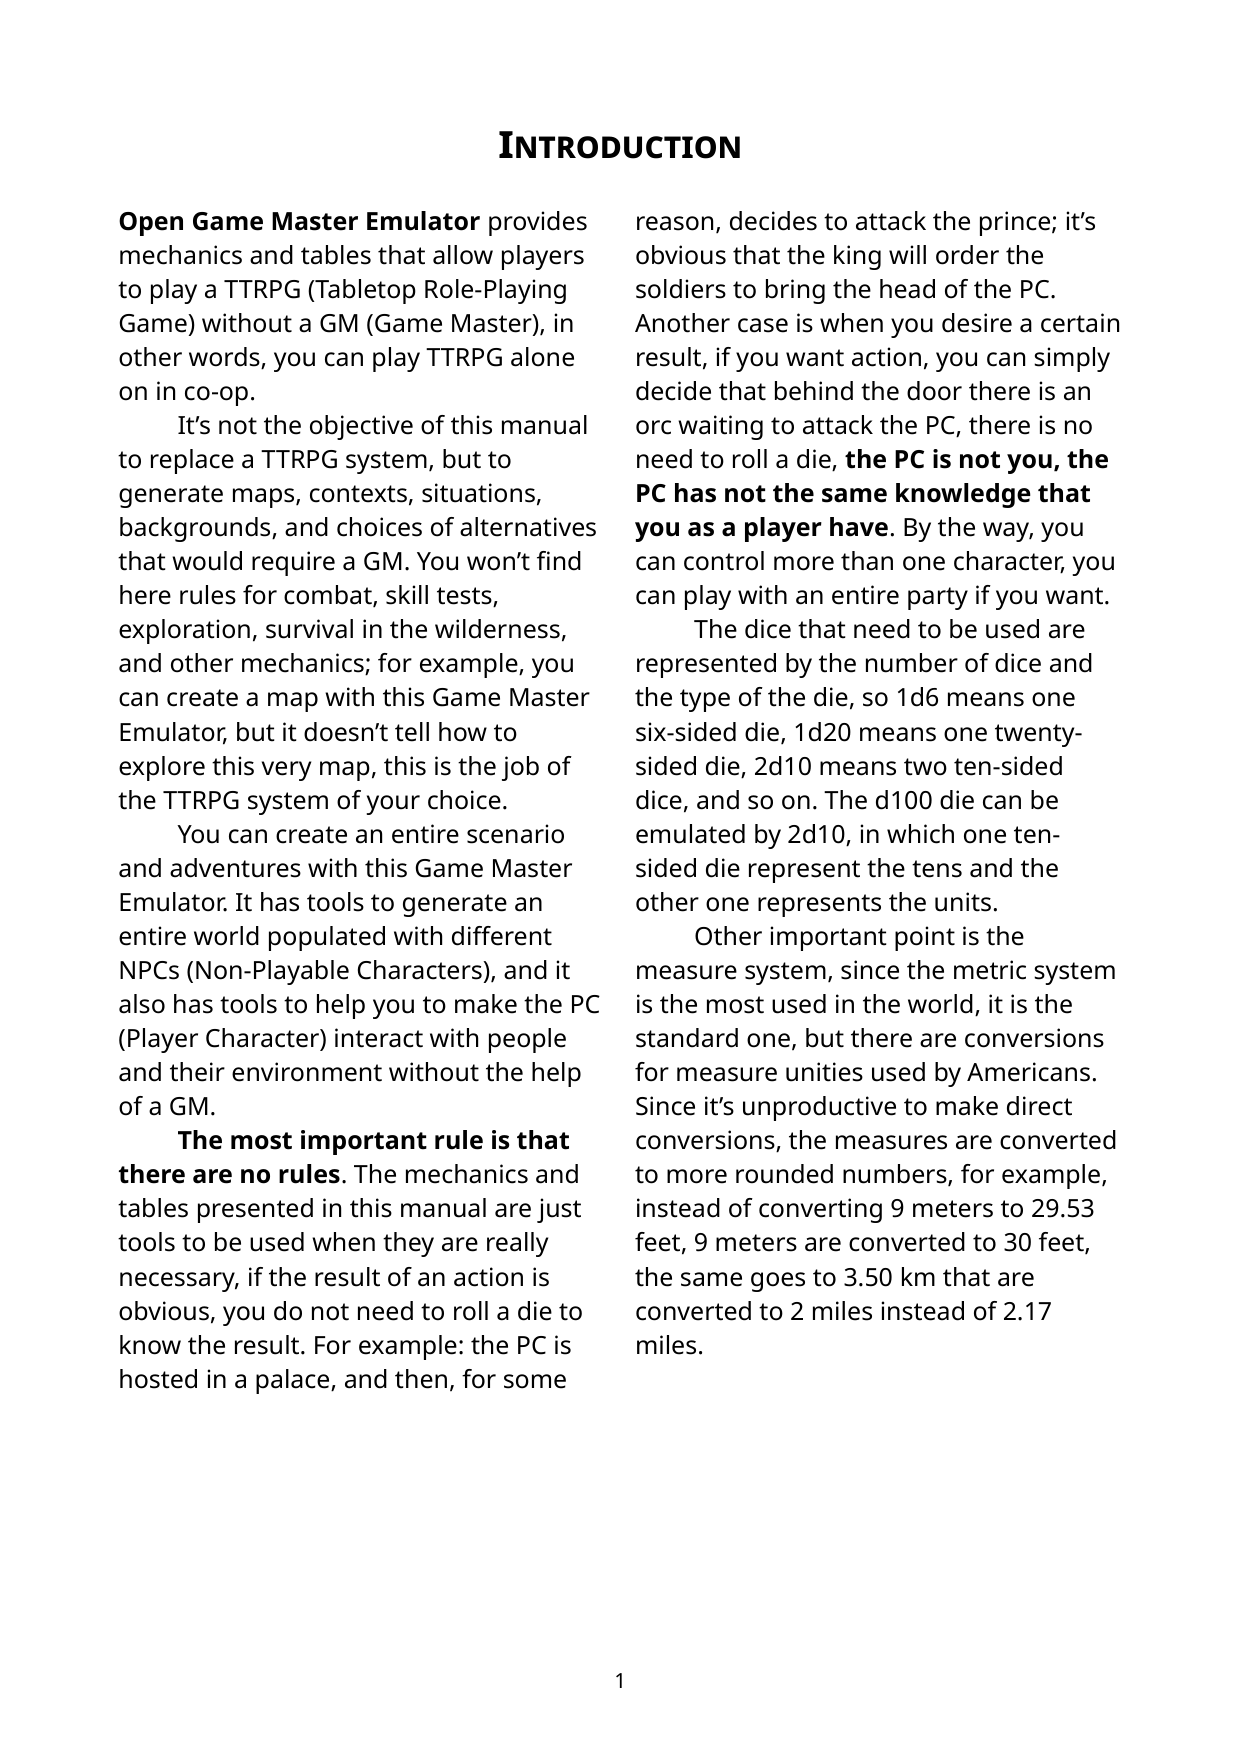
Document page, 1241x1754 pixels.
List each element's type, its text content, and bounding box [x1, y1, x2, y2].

text Open Game Master Emulator provides mechanics and tables that allow players to play a TTRPG (Tabletop Role-Playing Game) without a GM (Game Master), in other words, you can play TTRPG alone on in co‑op. [118, 203, 605, 408]
text The most important rule is that there are no rules. The mechanics and tables presented in this manual are just tools to be used when they are really necessary, if the result of an action is obvious, you do not need to roll a die to know the result. For example: the PC is hosted in a palace, and then, for some [118, 1123, 605, 1395]
text Other important point is the measure system, since the metric system is the most used in the world, it is the standard one, but there are conversions for measure unities used by Americans. Since it’s unproductive to make direct conversions, the measures are converted to more rounded numbers, for example, instead of converting 9 meters to 29.53 feet, 9 meters are converted to 30 feet, the same goes to 3.50 km that are converted to 2 miles instead of 2.17 miles. [635, 918, 1122, 1361]
text You can create an entire scenario and adventures with this Game Master Emulator. It has tools to generate an entire world populated with different NPCs (Non-Playable Characters), and it also has tools to help you to make the PC (Player Character) interact with people and their environment without the help of a GM. [118, 816, 605, 1123]
text reason, decides to attack the prince; it’s obvious that the king will order the soldiers to bring the head of the PC. Another case is when you desire a certain result, if you want action, you can simply decide that behind the door there is an orc waiting to attack the PC, there is no need to roll a die, the PC is not you, the PC has not the same knowledge that you as a player have. By the way, you can control more than one character, you can play with an entire party if you want. [635, 203, 1122, 612]
subtitle Introduction [118, 118, 1122, 169]
text The dice that need to be used are represented by the number of dice and the type of the die, so 1d6 means one six-sided die, 1d20 means one twenty-sided die, 2d10 means two ten-sided dice, and so on. The d100 die can be emulated by 2d10, in which one ten-sided die represent the tens and the other one represents the units. [635, 612, 1122, 918]
text It’s not the objective of this manual to replace a TTRPG system, but to generate maps, contexts, situations, backgrounds, and choices of alternatives that would require a GM. You won’t find here rules for combat, skill tests, exploration, survival in the wilderness, and other mechanics; for example, you can create a map with this Game Master Emulator, but it doesn’t tell how to explore this very map, this is the job of the TTRPG system of your choice. [118, 408, 605, 816]
